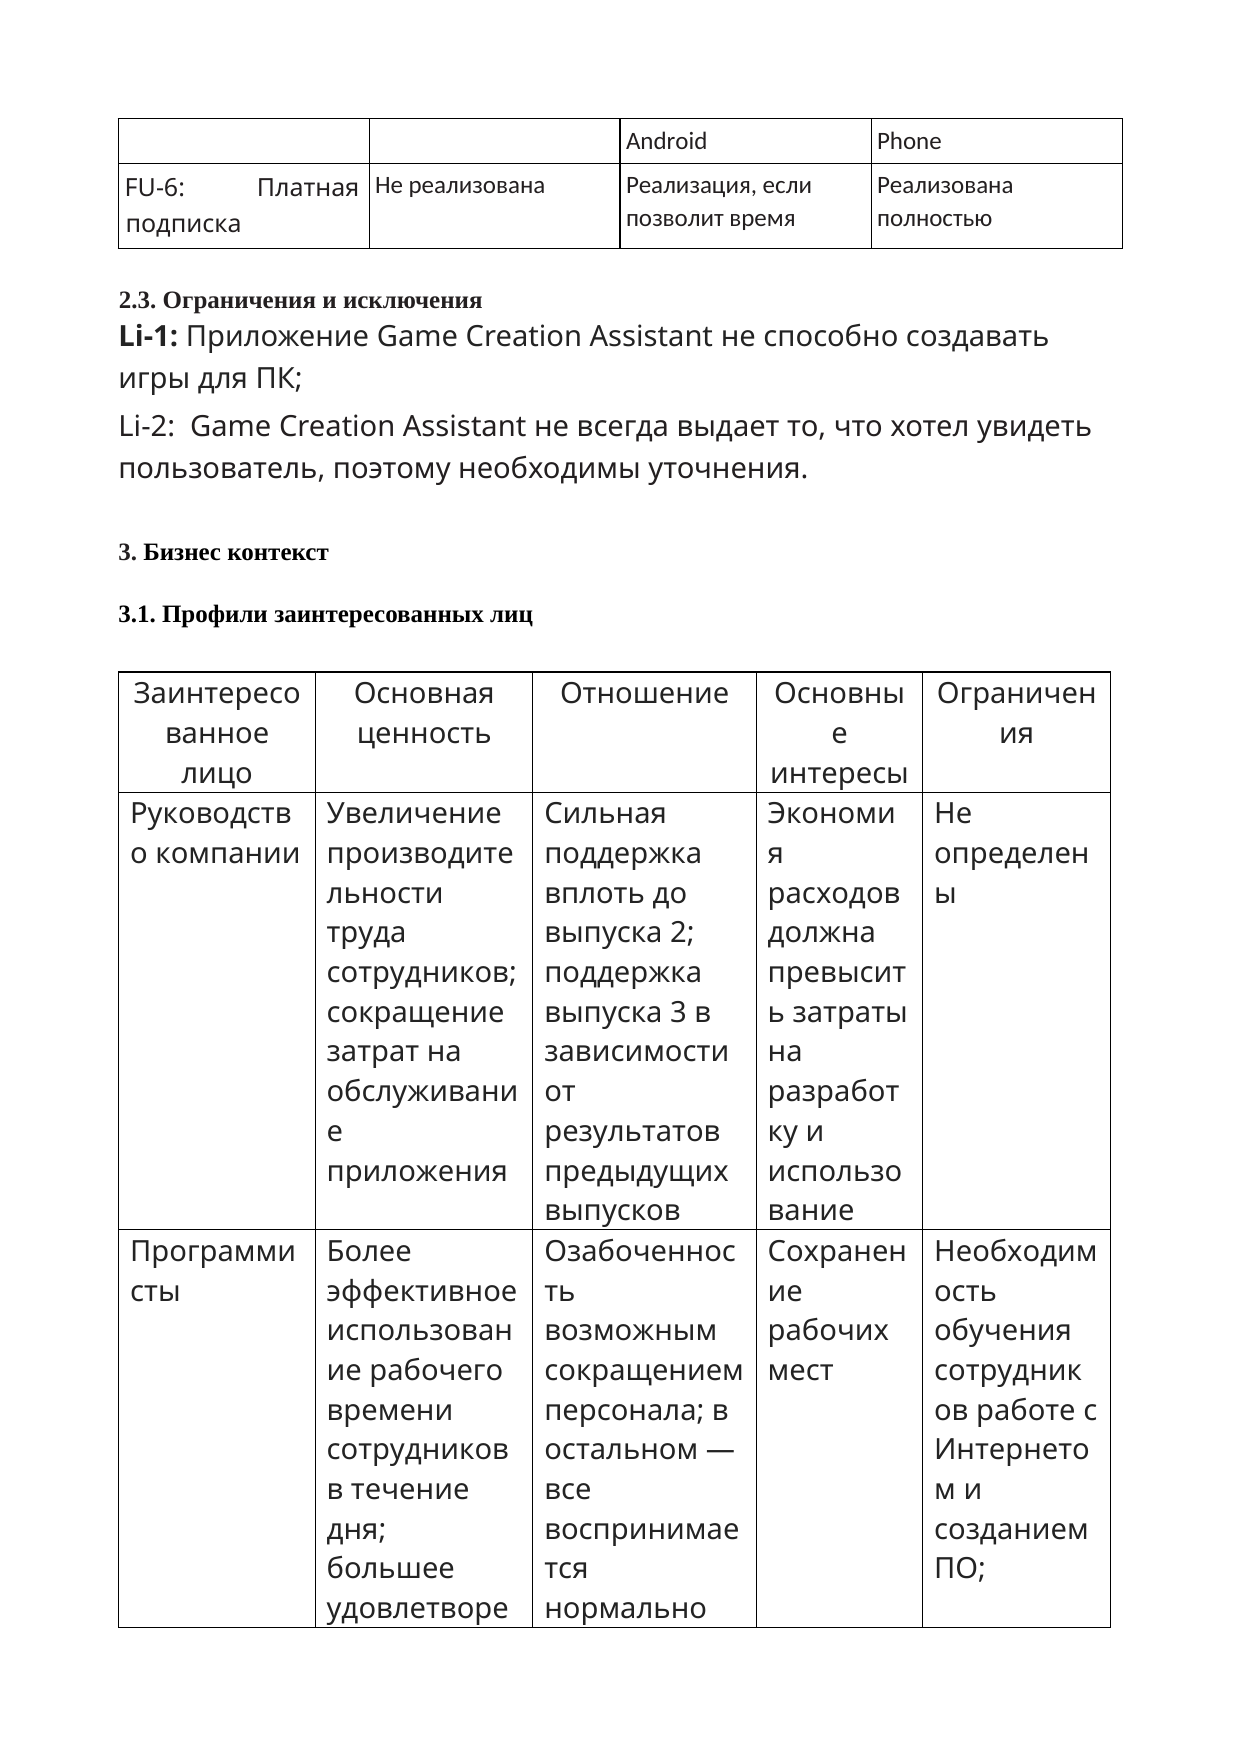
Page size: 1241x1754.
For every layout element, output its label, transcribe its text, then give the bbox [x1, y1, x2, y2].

table_cell Экономия расходов должна превысить затраты на разработку и использование [757, 793, 922, 1229]
table_header Основная ценность [316, 673, 532, 792]
table_cell [119, 119, 369, 163]
table_header Отношение [533, 673, 756, 792]
text 3. Бизнес контекст [118, 537, 1122, 566]
table_cell Увеличение производительности труда сотрудников; сокращение затрат на обслуживание приложения [316, 793, 532, 1229]
text 2.3. Ограничения и исключения [119, 285, 1118, 313]
table_cell Озабоченность возможным сокращением персонала; в остальном — все воспринимается нормально [533, 1230, 756, 1627]
table_cell Сохранение рабочих мест [757, 1230, 922, 1627]
table_cell Сильная поддержка вплоть до выпуска 2; поддержка выпуска 3 в зависимости от результатов предыдущих выпусков [533, 793, 756, 1229]
subtitle Li-1: Приложение Game Creation Assistant не способно создавать игры для ПК; [118, 316, 1109, 397]
table_cell Необходимость обучения сотрудников работе с Интернетом и созданием ПО; [923, 1230, 1110, 1627]
table_cell Phone [872, 119, 1122, 163]
text 3.1. Профили заинтересованных лиц [118, 599, 1122, 628]
table_header Основные интересы [757, 673, 922, 792]
table_cell Android [621, 119, 871, 163]
table_cell Реализована полностью [872, 164, 1122, 248]
table_header Ограничения [923, 673, 1110, 792]
table_cell Более эффективное использование рабочего времени сотрудников в течение дня; большее удовлетворе [316, 1230, 532, 1627]
table_cell Не реализована [370, 164, 619, 248]
table_cell Руководство компании [119, 793, 315, 1229]
table_header Заинтересованное лицо [119, 673, 315, 792]
table_cell Реализация, если позволит время [621, 164, 871, 248]
table_cell Программисты [119, 1230, 315, 1627]
subtitle Li-2: Game Creation Assistant не всегда выдает то, что хотел увидеть пользователь, поэтому необходимы уточнения. [118, 406, 1109, 487]
table_cell [370, 119, 619, 163]
table_cell FU-6: Платная подписка [119, 164, 369, 248]
table_cell Не определены [923, 793, 1110, 1229]
